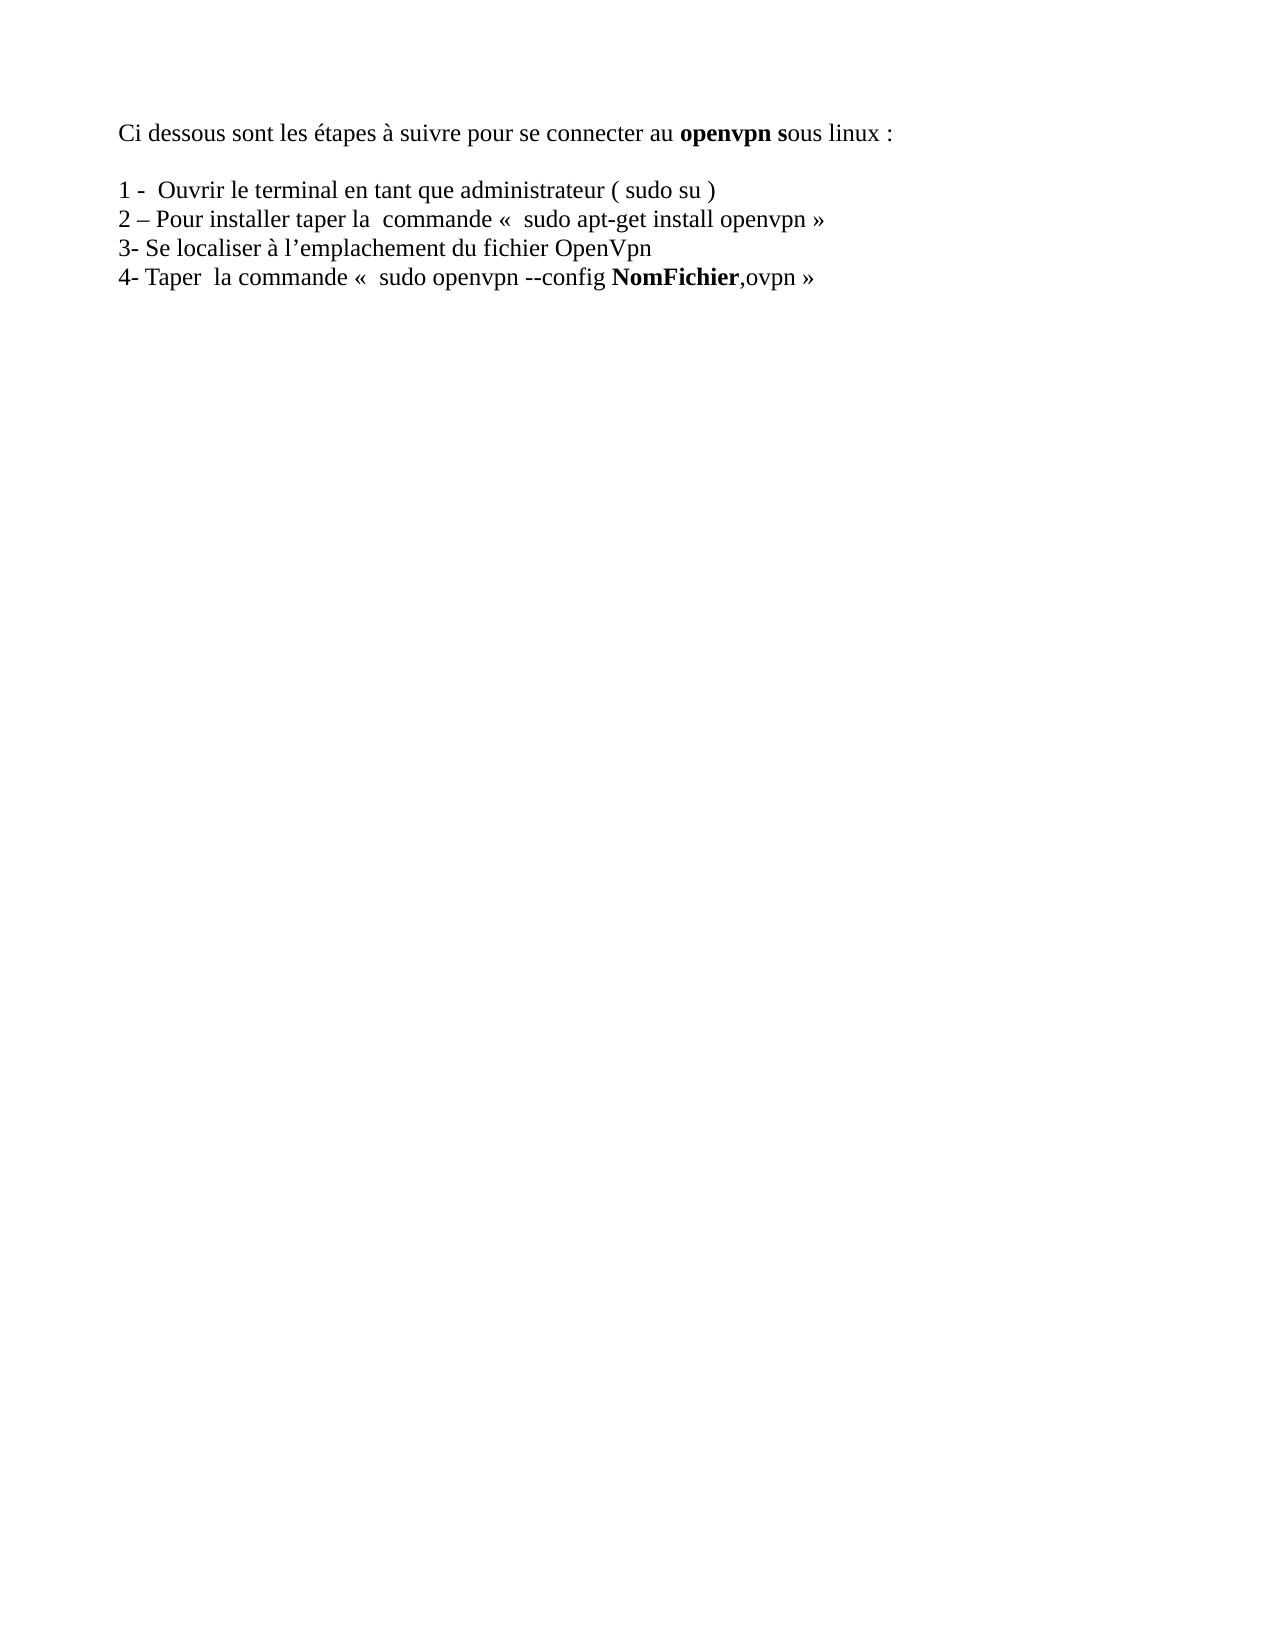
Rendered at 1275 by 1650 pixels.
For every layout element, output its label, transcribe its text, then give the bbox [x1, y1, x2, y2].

text Ci dessous sont les étapes à suivre pour se connecter au openvpn sous linux : [118, 118, 1157, 147]
text 3- Se localiser à l’emplachement du fichier OpenVpn [118, 233, 1157, 262]
text 1 - Ouvrir le terminal en tant que administrateur ( sudo su ) [118, 176, 1157, 204]
text 2 – Pour installer taper la commande « sudo apt-get install openvpn » [118, 204, 1157, 233]
text 4- Taper la commande « sudo openvpn --config NomFichier,ovpn » [118, 262, 1157, 291]
